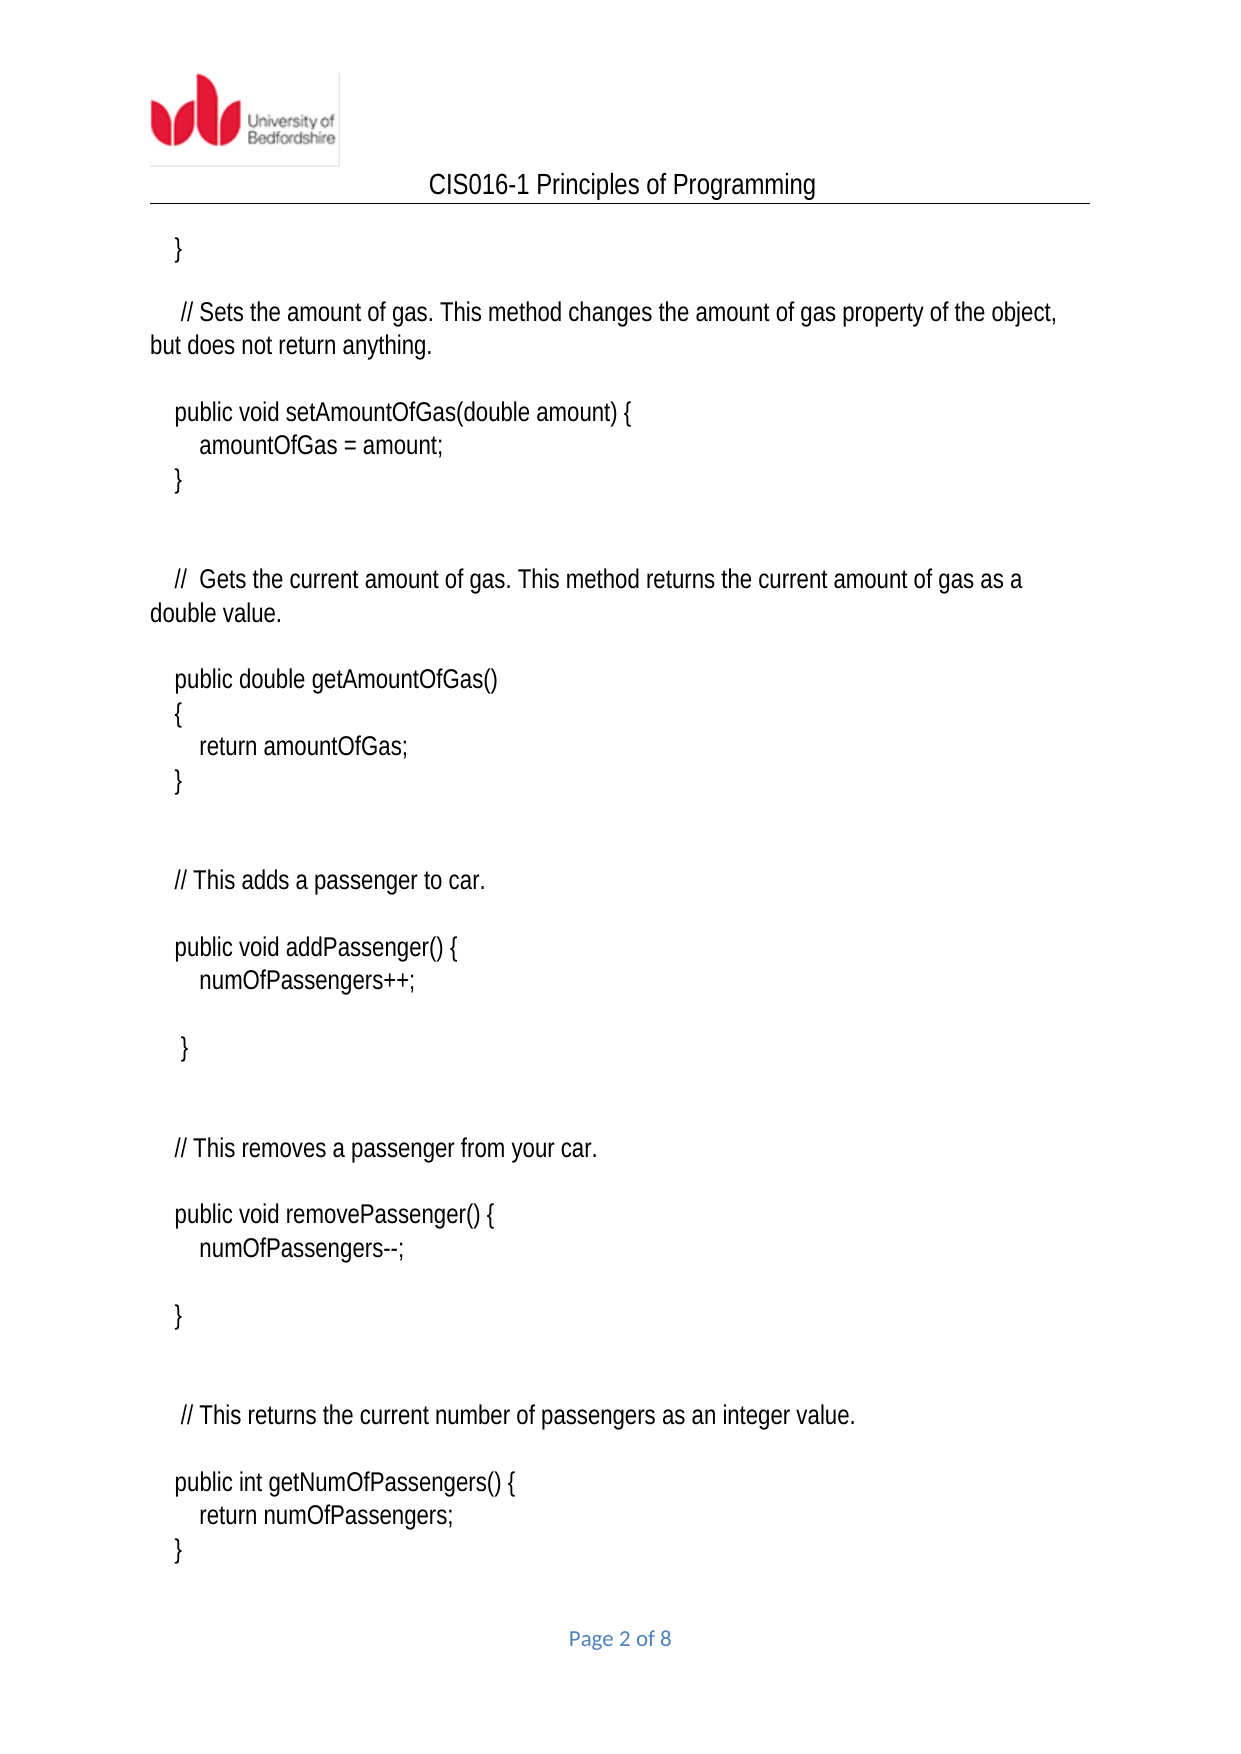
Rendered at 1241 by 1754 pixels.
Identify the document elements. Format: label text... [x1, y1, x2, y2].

text } [150, 1533, 1090, 1564]
text return amountOfGas; [150, 730, 1090, 761]
text // Sets the amount of gas. This method changes the amount of gas property of the object, but does not return anything. [150, 296, 1090, 360]
text } [150, 1299, 1090, 1330]
text public int getNumOfPassengers() { [150, 1466, 1090, 1497]
picture [150, 73, 341, 168]
text } [150, 1031, 1090, 1062]
text { [150, 697, 1090, 728]
text // This adds a passenger to car. [150, 864, 1090, 895]
text } [150, 232, 1090, 263]
text numOfPassengers++; [150, 964, 1090, 996]
text public void addPassenger() { [150, 931, 1090, 962]
text public void removePassenger() { [150, 1198, 1090, 1229]
text public double getAmountOfGas() [150, 663, 1090, 694]
text // Gets the current amount of gas. This method returns the current amount of gas as a double value. [150, 563, 1090, 628]
text } [150, 463, 1090, 494]
text public void setAmountOfGas(double amount) { [150, 396, 1090, 427]
text amountOfGas = amount; [150, 429, 1090, 461]
text numOfPassengers--; [150, 1232, 1090, 1263]
text } [150, 764, 1090, 795]
text return numOfPassengers; [150, 1499, 1090, 1531]
text // This removes a passenger from your car. [150, 1132, 1090, 1163]
text // This returns the current number of passengers as an integer value. [150, 1399, 1090, 1430]
